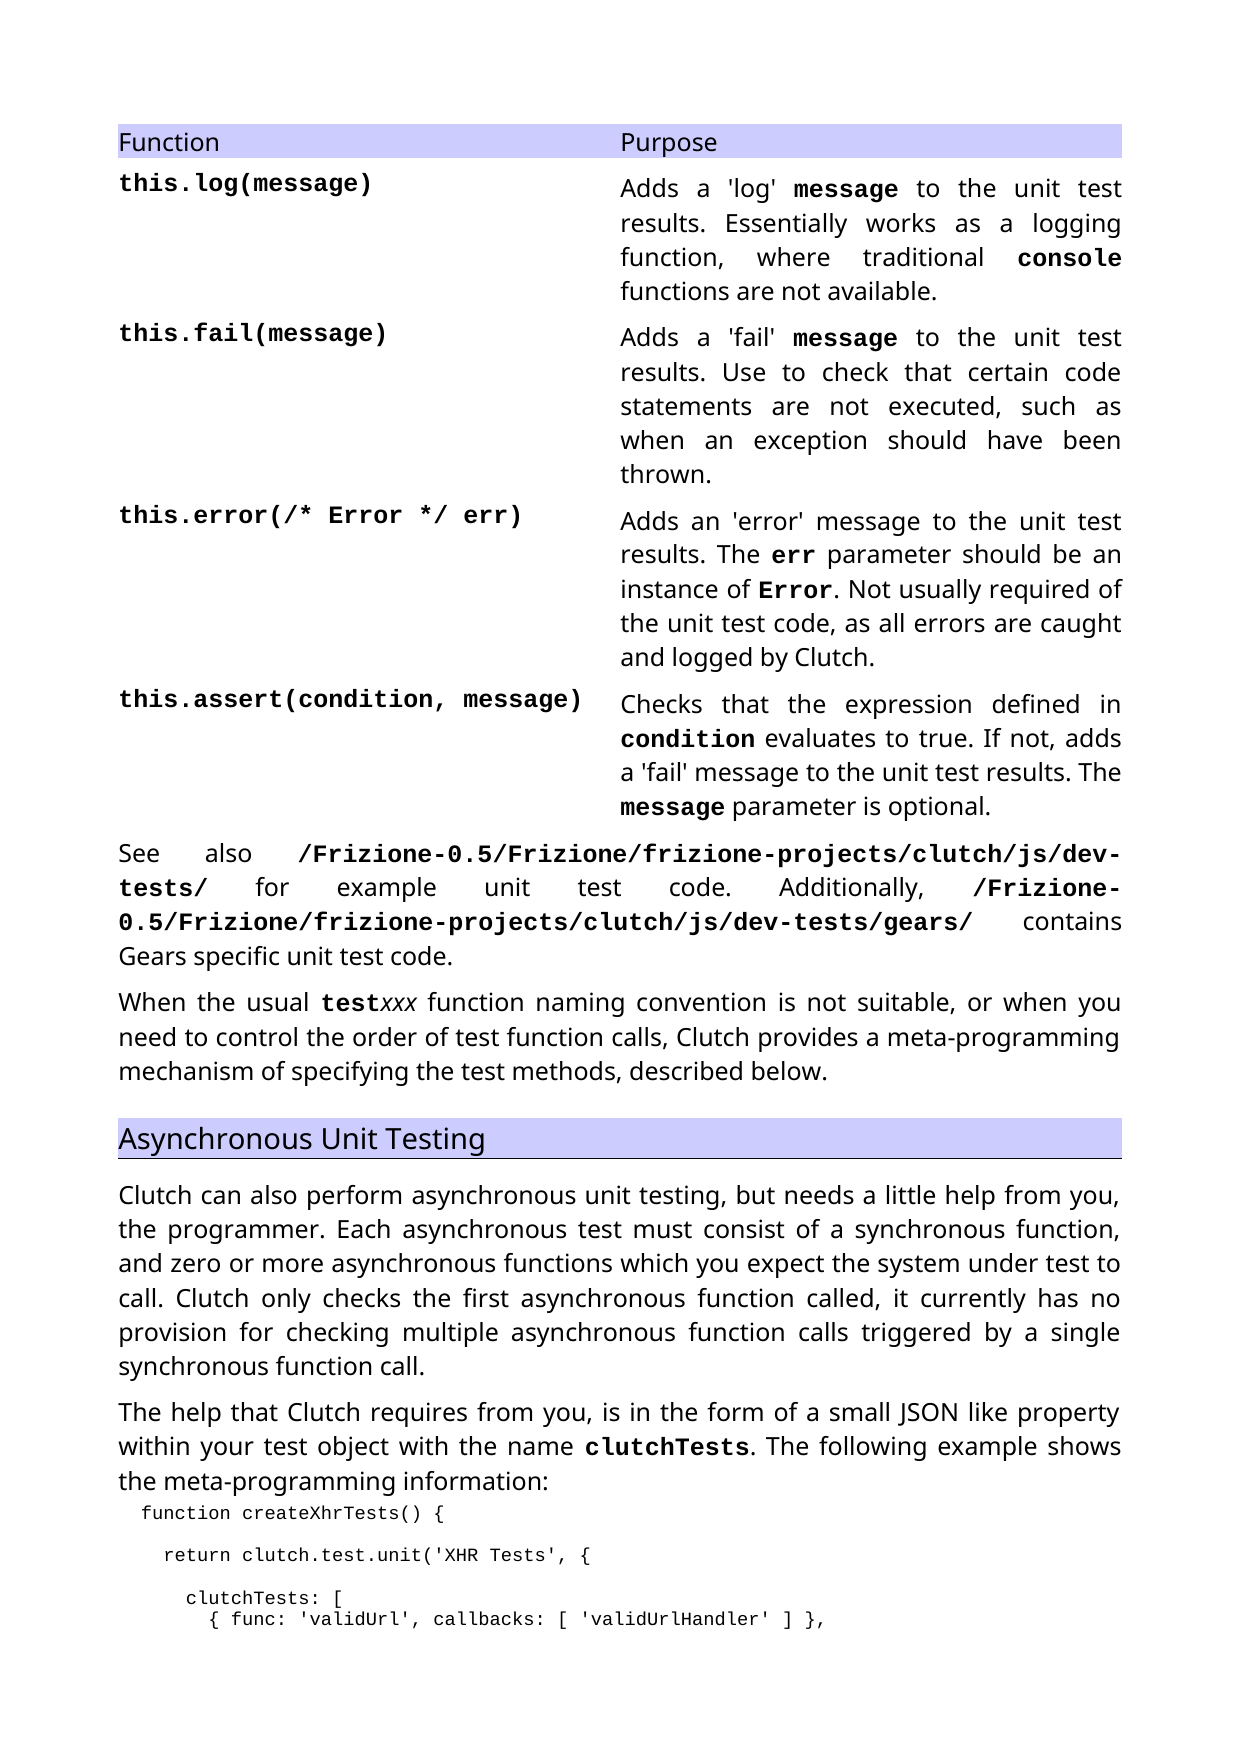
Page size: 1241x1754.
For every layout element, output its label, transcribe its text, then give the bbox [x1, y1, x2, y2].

table_header Function [118, 118, 620, 124]
text When the usual testxxx function naming convention is not suitable, or when you need to control the order of test function calls, Clutch provides a meta-programming mechanism of specifying the test methods, described below. [118, 985, 1122, 1087]
table_cell Adds a 'log' message to the unit test results. Essentially works as a logging function, where traditional console functions are not available. [620, 165, 1122, 314]
table_cell this.error(/* Error */ err) [118, 497, 620, 680]
table_header Purpose [620, 158, 1122, 165]
text function createXhrTests() { return clutch.test.unit('XHR Tests', { clutchTests: [ { func: 'validUrl', callbacks: [ 'validUrlHandler' ] }, [118, 1503, 1122, 1631]
text See also /Frizione-0.5/Frizione/frizione-projects/clutch/js/dev-tests/ for example unit test code. Additionally, /Frizione-0.5/Frizione/frizione-projects/clutch/js/dev-tests/gears/ contains Gears specific unit test code. [118, 836, 1122, 972]
table_header Function [118, 158, 620, 165]
text Clutch can also perform asynchronous unit testing, but needs a little help from you, the programmer. Each asynchronous test must consist of a synchronous function, and zero or more asynchronous functions which you expect the system under test to call. Clutch only checks the first asynchronous function called, it currently has no provision for checking multiple asynchronous function calls triggered by a single synchronous function call. [118, 1178, 1122, 1382]
table_cell Adds an 'error' message to the unit test results. The err parameter should be an instance of Error. Not usually required of the unit test code, as all errors are caught and logged by Clutch. [620, 497, 1122, 680]
subtitle Asynchronous Unit Testing [118, 1118, 1122, 1158]
text The help that Clutch requires from you, is in the form of a small JSON like property within your test object with the name clutchTests. The following example shows the meta-programming information: [118, 1395, 1122, 1497]
table_cell this.assert(condition, message) [118, 680, 620, 829]
table_cell Checks that the expression defined in condition evaluates to true. If not, adds a 'fail' message to the unit test results. The message parameter is optional. [620, 680, 1122, 829]
table_header Purpose [620, 118, 1122, 124]
table_cell Adds a 'fail' message to the unit test results. Use to check that certain code statements are not executed, such as when an exception should have been thrown. [620, 314, 1122, 497]
table_cell this.log(message) [118, 165, 620, 314]
table_cell this.fail(message) [118, 314, 620, 497]
